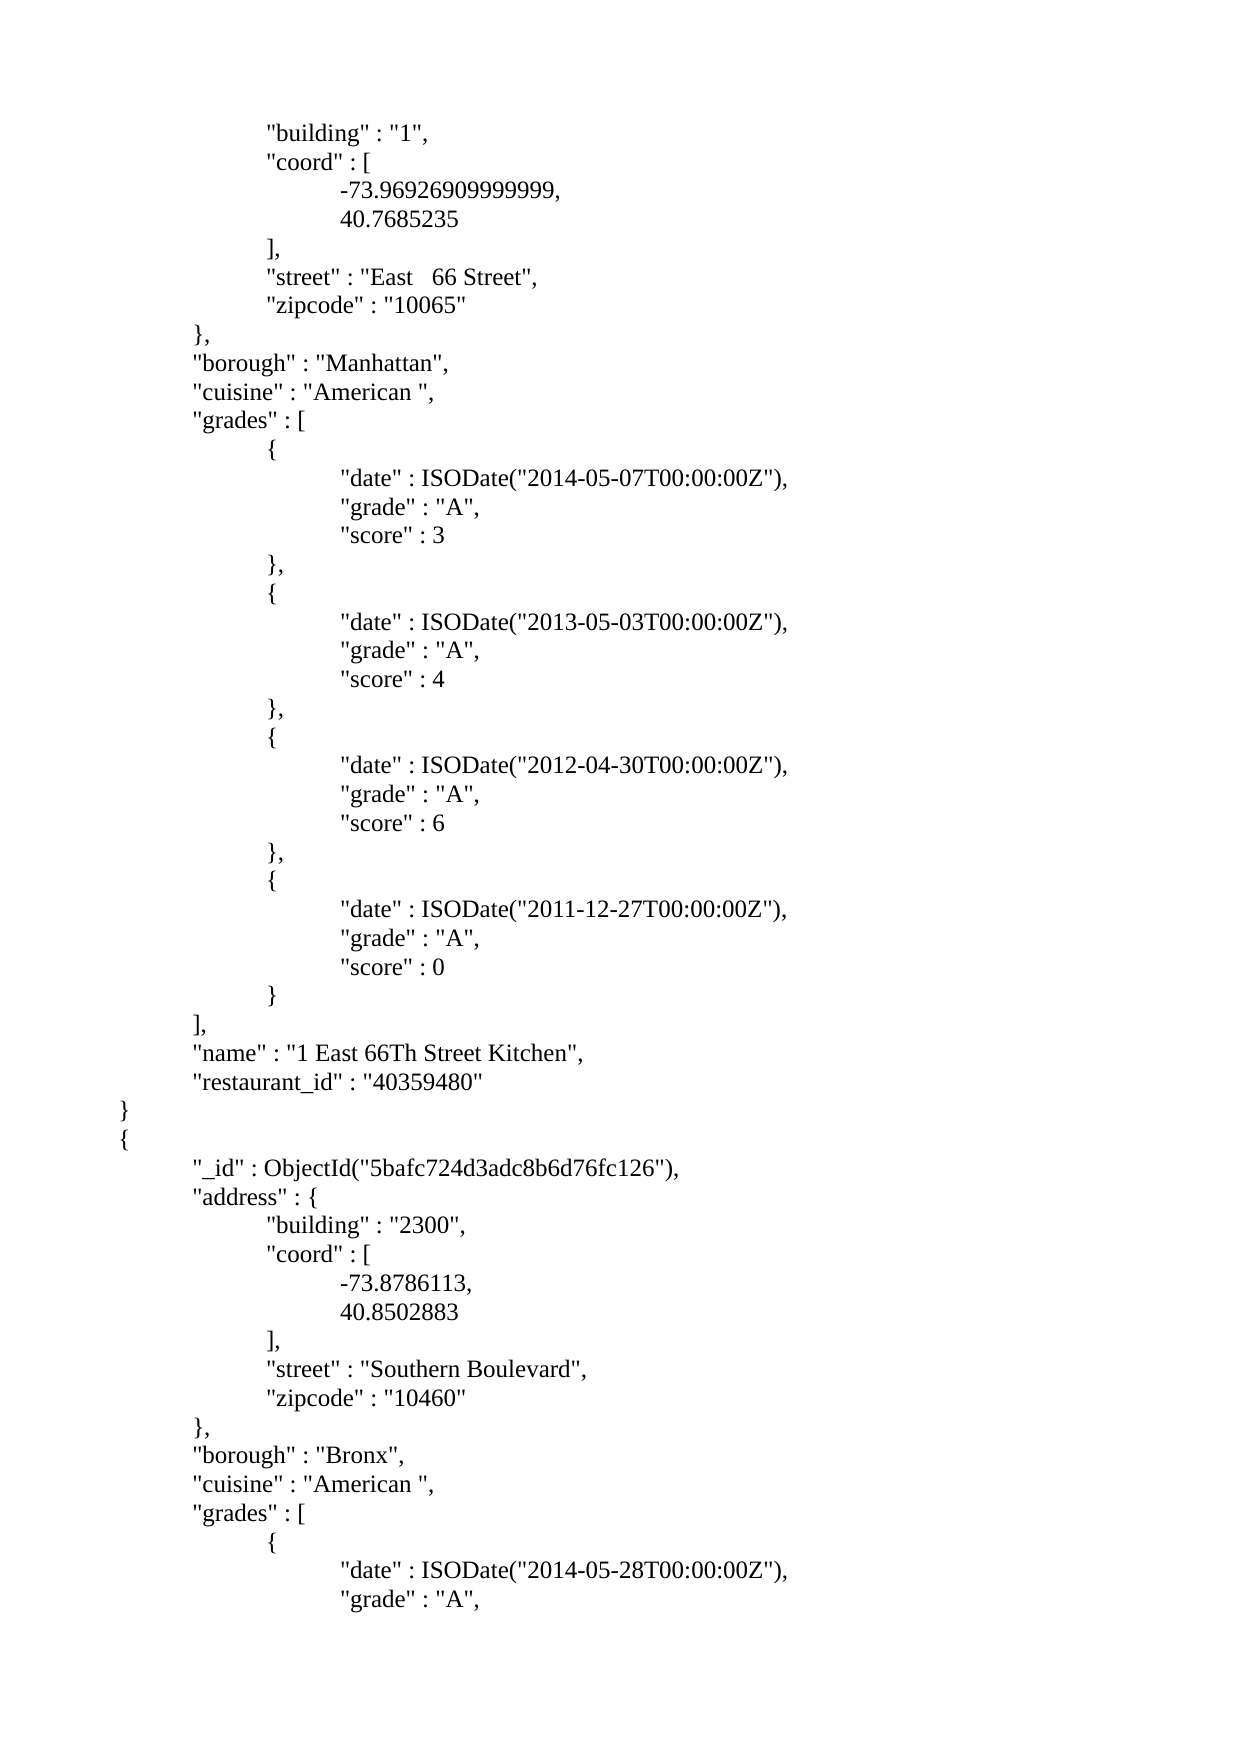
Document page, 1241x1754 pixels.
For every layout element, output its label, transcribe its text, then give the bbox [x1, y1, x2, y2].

text "grade" : "A", [118, 779, 1122, 808]
text "address" : { [118, 1182, 1122, 1211]
text }, [118, 549, 1122, 578]
text ], [118, 1326, 1122, 1354]
text "building" : "1", [118, 118, 1122, 147]
text ], [118, 1009, 1122, 1038]
text { [118, 578, 1122, 607]
text { [118, 1124, 1122, 1153]
text "borough" : "Manhattan", [118, 348, 1122, 377]
text { [118, 434, 1122, 463]
text "zipcode" : "10460" [118, 1383, 1122, 1412]
text ], [118, 233, 1122, 262]
text "date" : ISODate("2014-05-28T00:00:00Z"), [118, 1556, 1122, 1584]
text "date" : ISODate("2014-05-07T00:00:00Z"), [118, 463, 1122, 492]
text "zipcode" : "10065" [118, 291, 1122, 319]
text } [118, 981, 1122, 1009]
text "street" : "Southern Boulevard", [118, 1354, 1122, 1383]
text "coord" : [ [118, 1239, 1122, 1268]
text 40.7685235 [118, 204, 1122, 233]
text }, [118, 1412, 1122, 1441]
text "grade" : "A", [118, 636, 1122, 664]
text { [118, 1527, 1122, 1556]
text "score" : 3 [118, 521, 1122, 549]
text "date" : ISODate("2013-05-03T00:00:00Z"), [118, 607, 1122, 636]
text -73.96926909999999, [118, 176, 1122, 204]
text "grade" : "A", [118, 1584, 1122, 1613]
text "name" : "1 East 66Th Street Kitchen", [118, 1038, 1122, 1067]
text "date" : ISODate("2012-04-30T00:00:00Z"), [118, 751, 1122, 779]
text "_id" : ObjectId("5bafc724d3adc8b6d76fc126"), [118, 1153, 1122, 1182]
text "grade" : "A", [118, 923, 1122, 952]
text "grades" : [ [118, 406, 1122, 434]
text "grades" : [ [118, 1498, 1122, 1527]
text "date" : ISODate("2011-12-27T00:00:00Z"), [118, 894, 1122, 923]
text 40.8502883 [118, 1297, 1122, 1326]
text { [118, 722, 1122, 751]
text }, [118, 319, 1122, 348]
text }, [118, 837, 1122, 866]
text } [118, 1096, 1122, 1124]
text }, [118, 693, 1122, 722]
text "score" : 0 [118, 952, 1122, 981]
text "borough" : "Bronx", [118, 1441, 1122, 1469]
text { [118, 866, 1122, 894]
text "cuisine" : "American ", [118, 377, 1122, 406]
text "cuisine" : "American ", [118, 1469, 1122, 1498]
text "coord" : [ [118, 147, 1122, 176]
text "street" : "East 66 Street", [118, 262, 1122, 291]
text "score" : 4 [118, 664, 1122, 693]
text -73.8786113, [118, 1268, 1122, 1297]
text "restaurant_id" : "40359480" [118, 1067, 1122, 1096]
text "grade" : "A", [118, 492, 1122, 521]
text "score" : 6 [118, 808, 1122, 837]
text "building" : "2300", [118, 1211, 1122, 1239]
